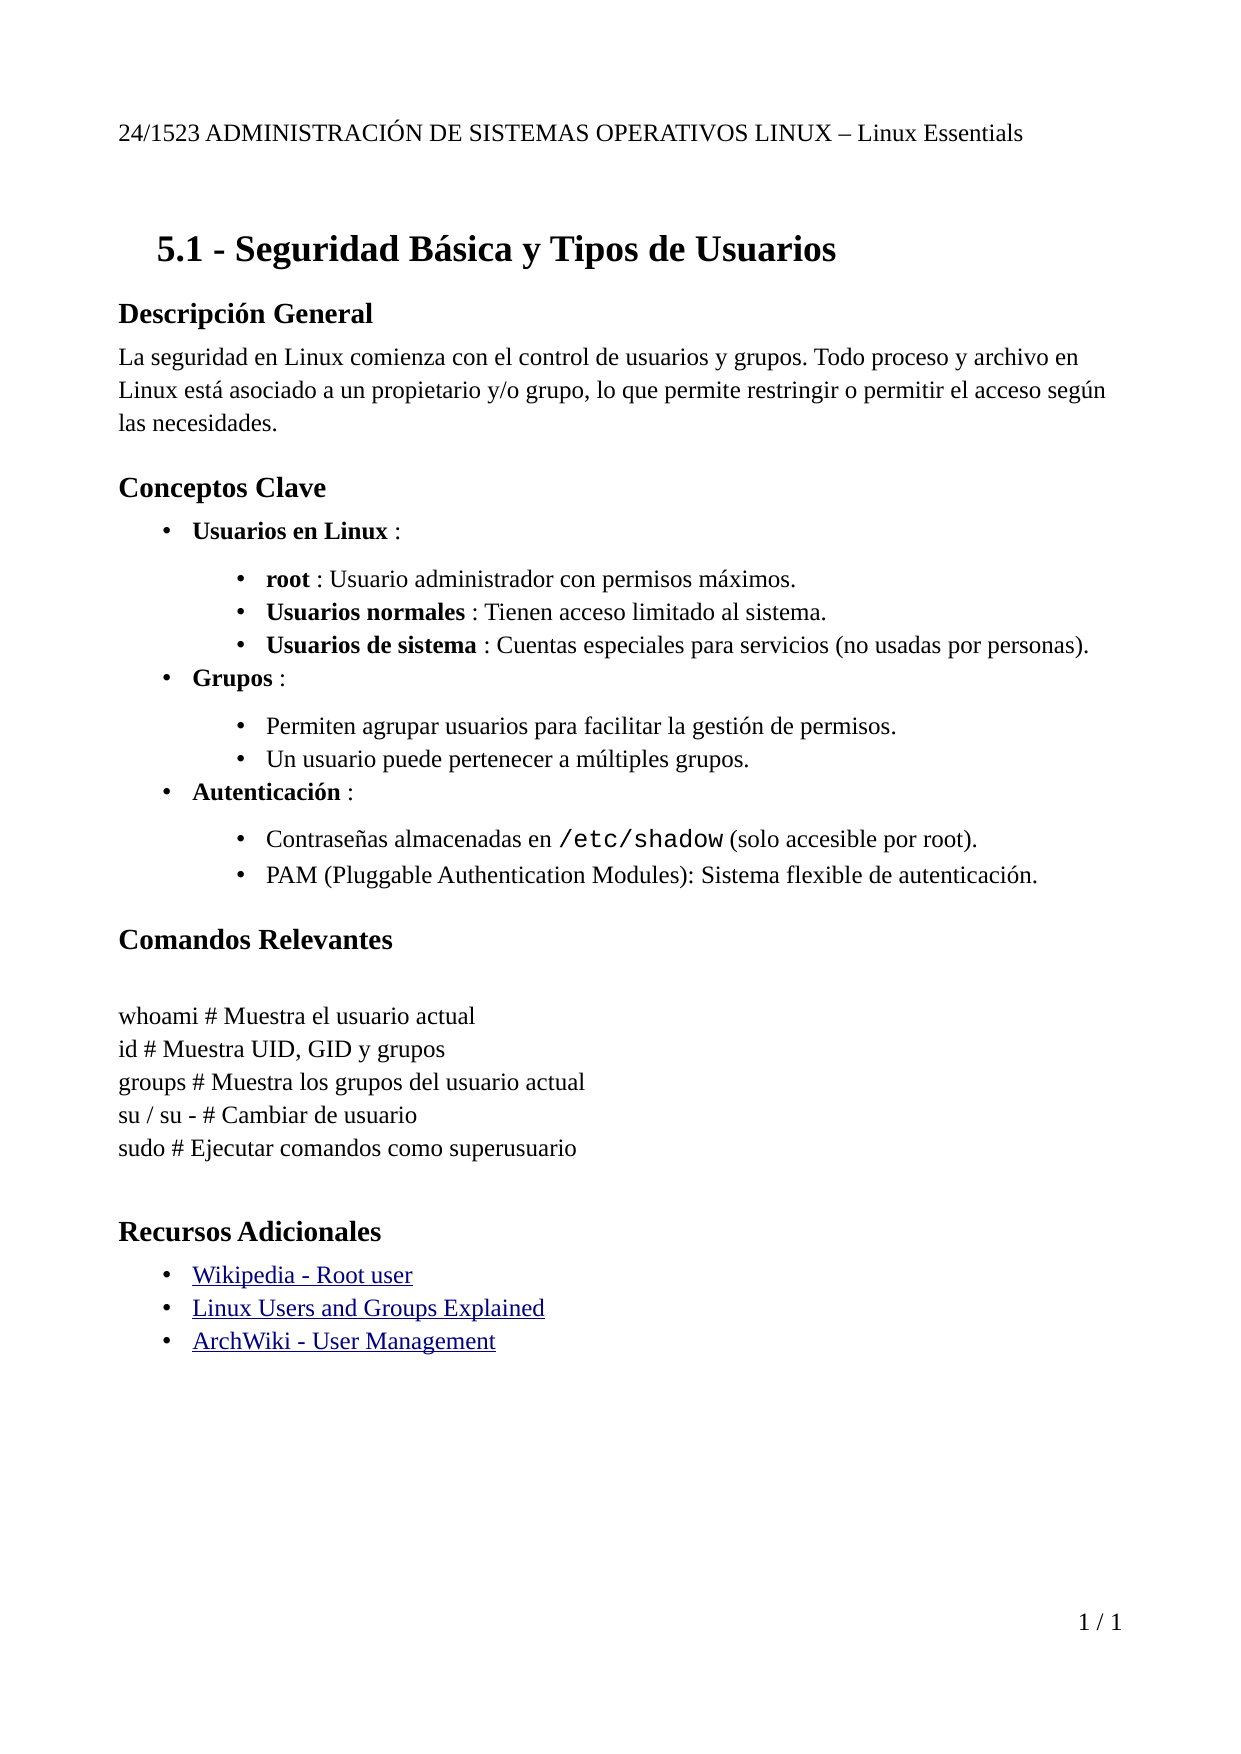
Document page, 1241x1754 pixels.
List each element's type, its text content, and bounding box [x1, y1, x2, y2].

list root : Usuario administrador con permisos máximos. [236, 564, 1122, 593]
list Contraseñas almacenadas en /etc/shadow (solo accesible por root). [236, 824, 1122, 855]
subtitle Descripción General [118, 296, 1122, 330]
text id # Muestra UID, GID y grupos [118, 1034, 1122, 1063]
list Grupos : [162, 663, 1122, 692]
text su / su - # Cambiar de usuario [118, 1100, 1122, 1129]
list Usuarios de sistema : Cuentas especiales para servicios (no usadas por personas). [236, 630, 1122, 659]
text groups # Muestra los grupos del usuario actual [118, 1067, 1122, 1096]
list Autenticación : [162, 777, 1122, 806]
subtitle Comandos Relevantes [118, 922, 1122, 956]
subtitle 📁 5.1 - Seguridad Básica y Tipos de Usuarios [118, 226, 1122, 269]
list Linux Users and Groups Explained [162, 1293, 1122, 1322]
list Wikipedia - Root user [162, 1260, 1122, 1288]
list Un usuario puede pertenecer a múltiples grupos. [236, 744, 1122, 772]
text La seguridad en Linux comienza con el control de usuarios y grupos. Todo proceso y archivo en Linux está asociado a un propietario y/o grupo, lo que permite restringir o permitir el acceso según las necesidades. [118, 342, 1122, 437]
list ArchWiki - User Management [162, 1326, 1122, 1354]
subtitle Recursos Adicionales [118, 1214, 1122, 1247]
list Usuarios normales : Tienen acceso limitado al sistema. [236, 597, 1122, 626]
text whoami # Muestra el usuario actual [118, 1001, 1122, 1030]
list Usuarios en Linux : [162, 516, 1122, 545]
list Permiten agrupar usuarios para facilitar la gestión de permisos. [236, 711, 1122, 739]
text sudo # Ejecutar comandos como superusuario [118, 1133, 1122, 1162]
subtitle Conceptos Clave [118, 470, 1122, 504]
list PAM (Pluggable Authentication Modules): Sistema flexible de autenticación. [236, 860, 1122, 888]
